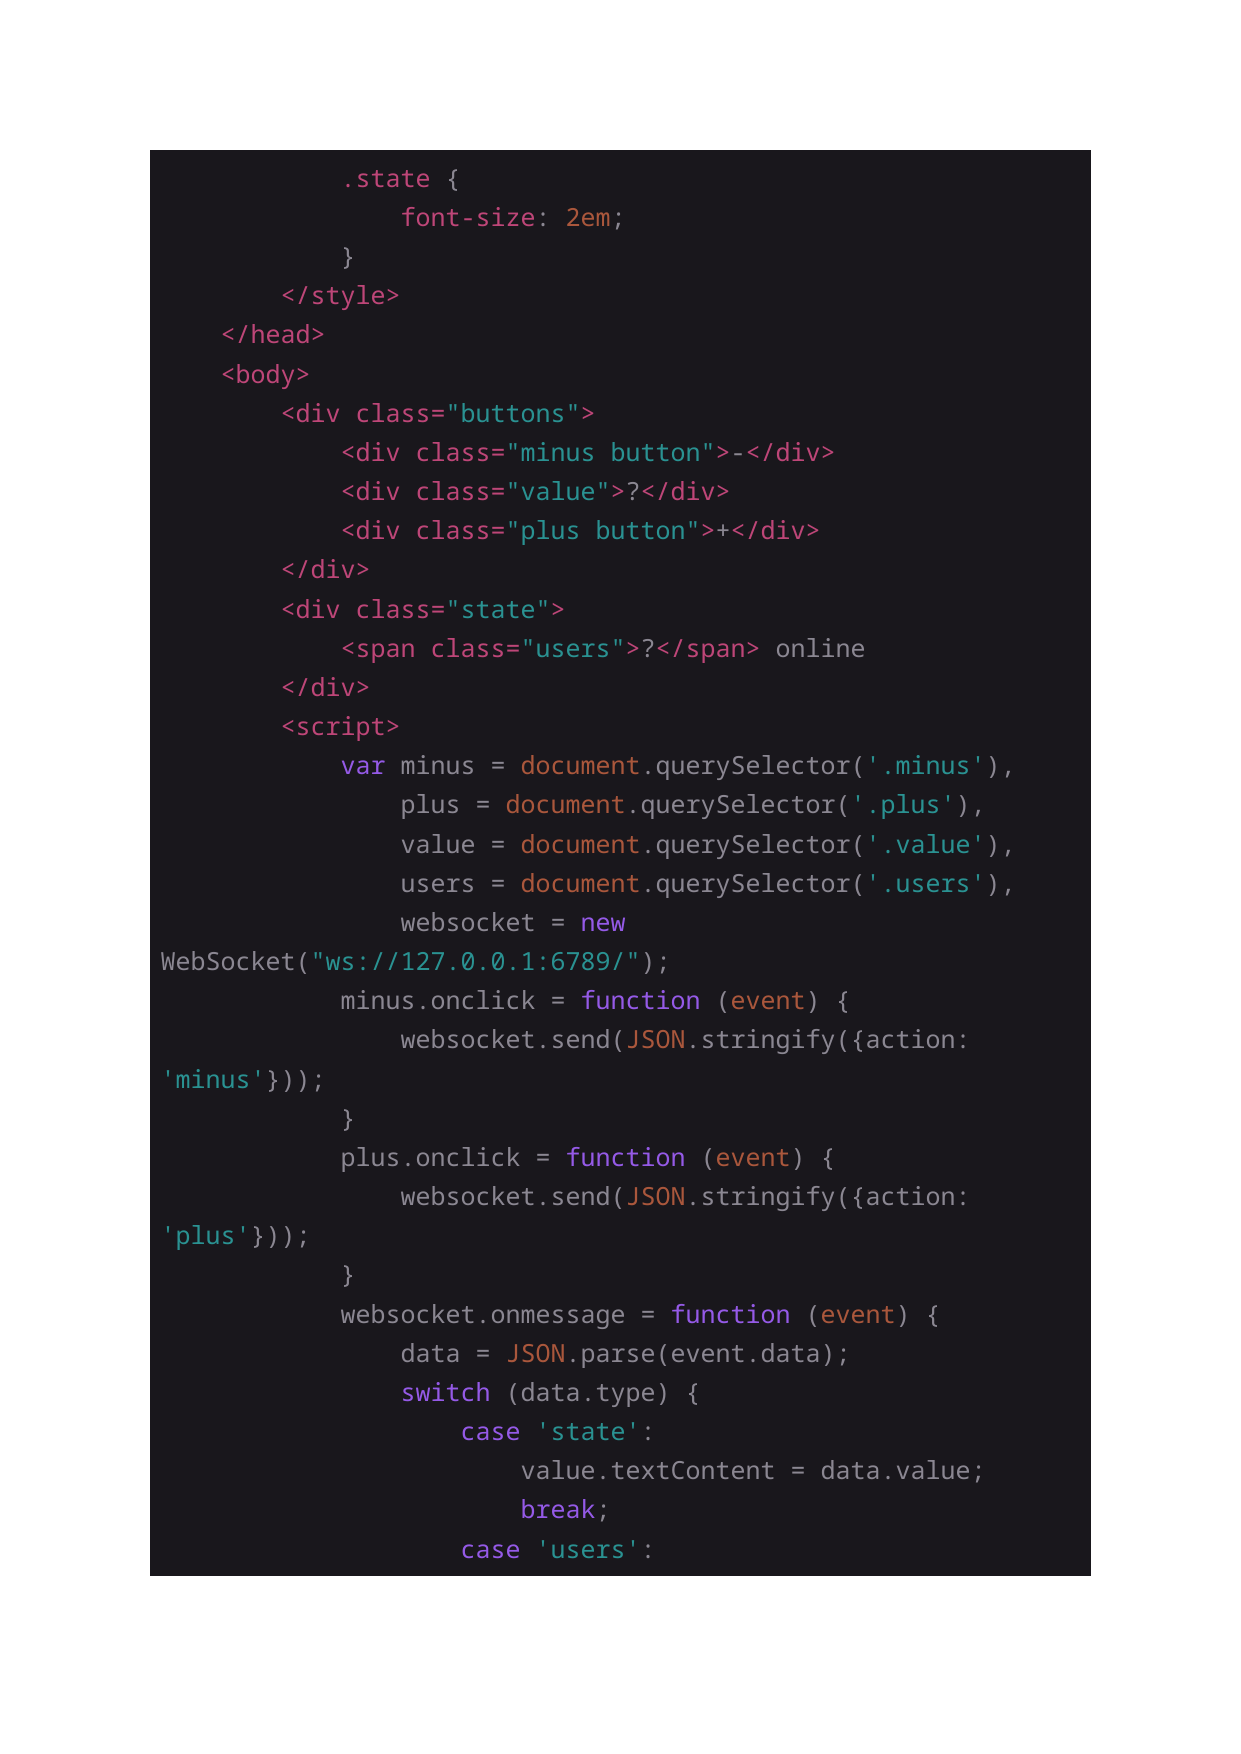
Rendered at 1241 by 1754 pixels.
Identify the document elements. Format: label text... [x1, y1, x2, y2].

table_header .state { font-size: 2em; } </style> </head> <body> <div class="buttons"> <div class="minus button">-</div> <div class="value">?</div> <div class="plus button">+</div> </div> <div class="state"> <span class="users">?</span> online </div> <script> var minus = document.querySelector('.minus'), plus = document.querySelector('.plus'), value = document.querySelector('.value'), users = document.querySelector('.users'), websocket = new WebSocket("ws://127.0.0.1:6789/"); minus.onclick = function (event) { websocket.send(JSON.stringify({action: 'minus'})); } plus.onclick = function (event) { websocket.send(JSON.stringify({action: 'plus'})); } websocket.onmessage = function (event) { data = JSON.parse(event.data); switch (data.type) { case 'state': value.textContent = data.value; break; case 'users': [150, 150, 1091, 1576]
